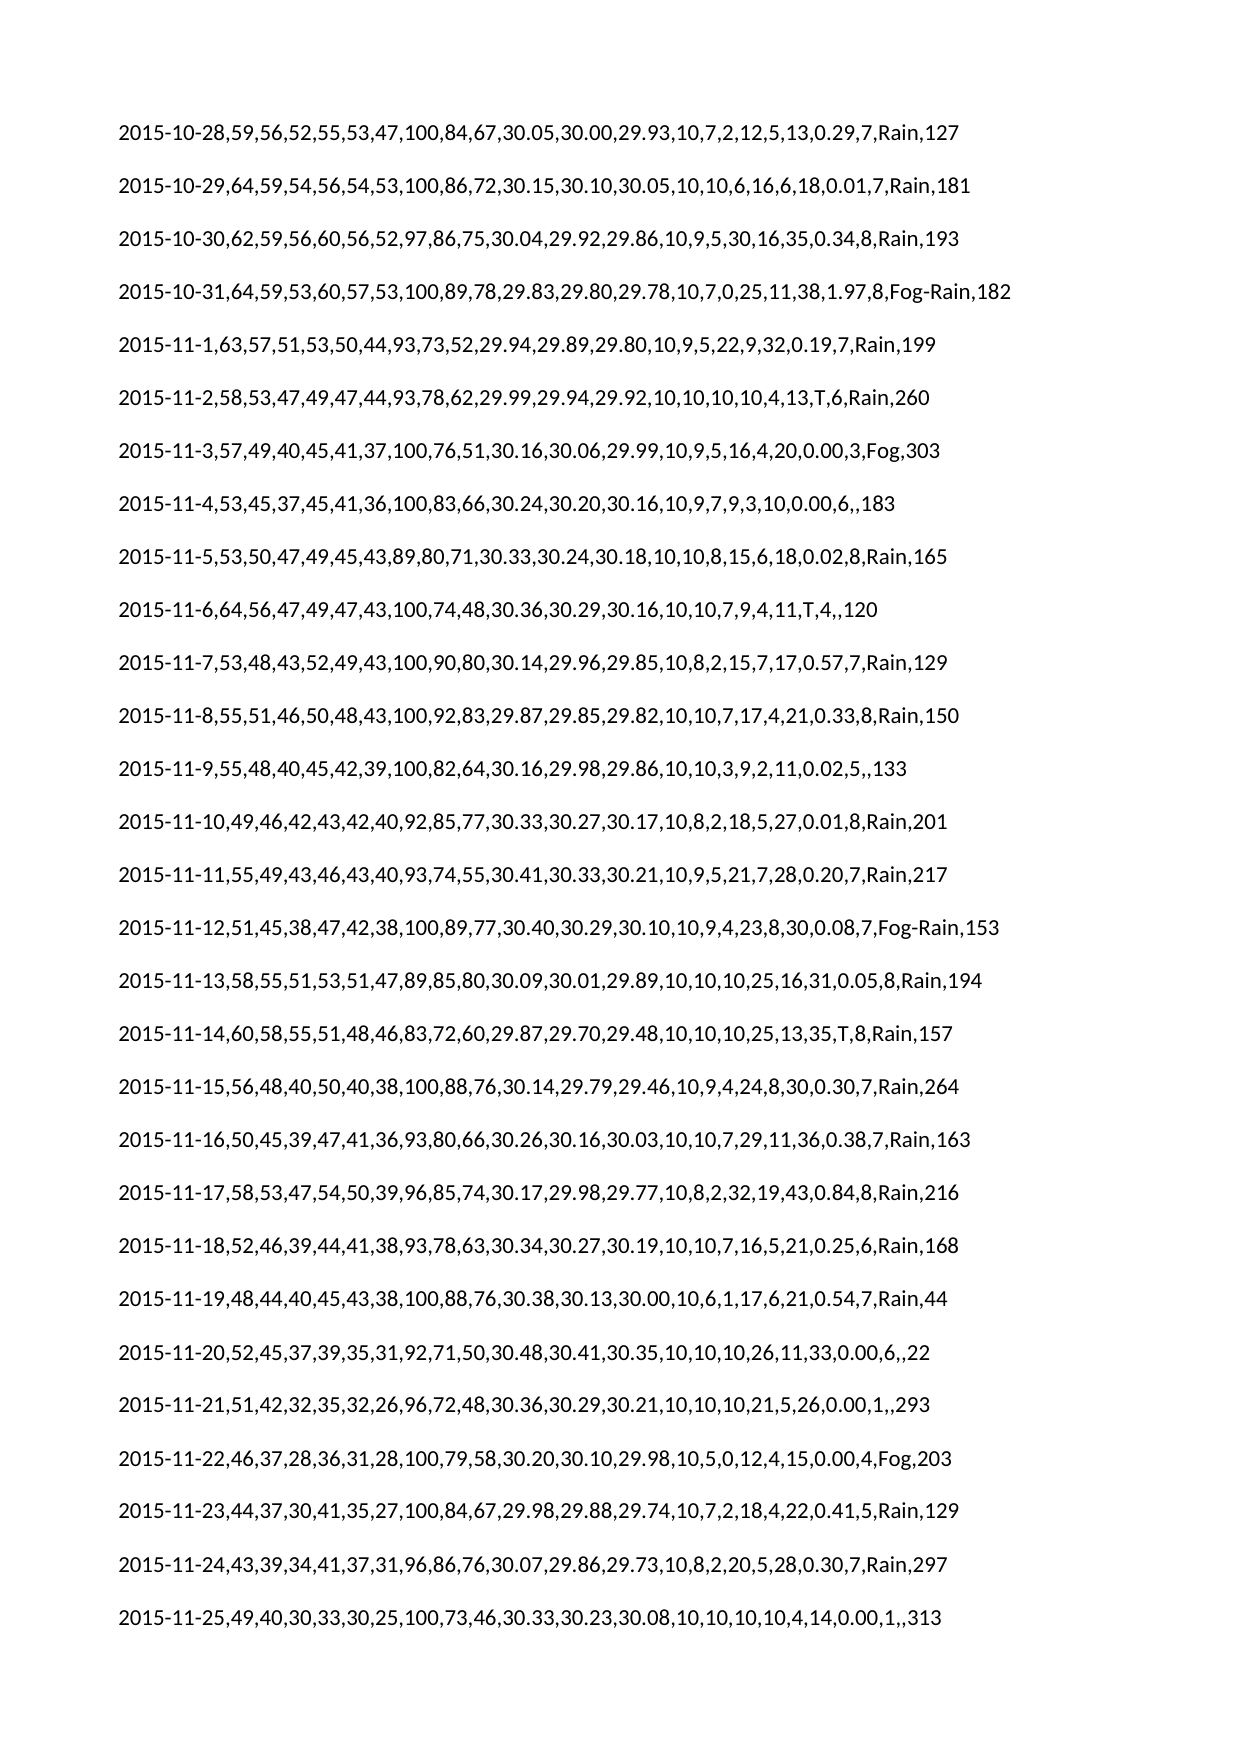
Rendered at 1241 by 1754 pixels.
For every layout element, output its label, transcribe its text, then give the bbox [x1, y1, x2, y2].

text 2015-11-7,53,48,43,52,49,43,100,90,80,30.14,29.96,29.85,10,8,2,15,7,17,0.57,7,Rain,129 [118, 648, 1122, 676]
text 2015-11-20,52,45,37,39,35,31,92,71,50,30.48,30.41,30.35,10,10,10,26,11,33,0.00,6,,22 [118, 1338, 1122, 1366]
text 2015-11-19,48,44,40,45,43,38,100,88,76,30.38,30.13,30.00,10,6,1,17,6,21,0.54,7,Rain,44 [118, 1284, 1122, 1313]
text 2015-10-31,64,59,53,60,57,53,100,89,78,29.83,29.80,29.78,10,7,0,25,11,38,1.97,8,Fog-Rain,182 [118, 277, 1122, 305]
text 2015-11-13,58,55,51,53,51,47,89,85,80,30.09,30.01,29.89,10,10,10,25,16,31,0.05,8,Rain,194 [118, 966, 1122, 994]
text 2015-11-25,49,40,30,33,30,25,100,73,46,30.33,30.23,30.08,10,10,10,10,4,14,0.00,1,,313 [118, 1603, 1122, 1631]
text 2015-11-12,51,45,38,47,42,38,100,89,77,30.40,30.29,30.10,10,9,4,23,8,30,0.08,7,Fog-Rain,153 [118, 913, 1122, 941]
text 2015-10-30,62,59,56,60,56,52,97,86,75,30.04,29.92,29.86,10,9,5,30,16,35,0.34,8,Rain,193 [118, 224, 1122, 252]
text 2015-11-11,55,49,43,46,43,40,93,74,55,30.41,30.33,30.21,10,9,5,21,7,28,0.20,7,Rain,217 [118, 860, 1122, 888]
text 2015-11-17,58,53,47,54,50,39,96,85,74,30.17,29.98,29.77,10,8,2,32,19,43,0.84,8,Rain,216 [118, 1178, 1122, 1207]
text 2015-11-22,46,37,28,36,31,28,100,79,58,30.20,30.10,29.98,10,5,0,12,4,15,0.00,4,Fog,203 [118, 1444, 1122, 1472]
text 2015-11-14,60,58,55,51,48,46,83,72,60,29.87,29.70,29.48,10,10,10,25,13,35,T,8,Rain,157 [118, 1019, 1122, 1047]
text 2015-11-10,49,46,42,43,42,40,92,85,77,30.33,30.27,30.17,10,8,2,18,5,27,0.01,8,Rain,201 [118, 807, 1122, 835]
text 2015-11-1,63,57,51,53,50,44,93,73,52,29.94,29.89,29.80,10,9,5,22,9,32,0.19,7,Rain,199 [118, 330, 1122, 358]
text 2015-11-9,55,48,40,45,42,39,100,82,64,30.16,29.98,29.86,10,10,3,9,2,11,0.02,5,,133 [118, 754, 1122, 782]
text 2015-11-2,58,53,47,49,47,44,93,78,62,29.99,29.94,29.92,10,10,10,10,4,13,T,6,Rain,260 [118, 383, 1122, 411]
text 2015-10-28,59,56,52,55,53,47,100,84,67,30.05,30.00,29.93,10,7,2,12,5,13,0.29,7,Rain,127 [118, 118, 1122, 146]
text 2015-11-18,52,46,39,44,41,38,93,78,63,30.34,30.27,30.19,10,10,7,16,5,21,0.25,6,Rain,168 [118, 1232, 1122, 1259]
text 2015-11-6,64,56,47,49,47,43,100,74,48,30.36,30.29,30.16,10,10,7,9,4,11,T,4,,120 [118, 595, 1122, 623]
text 2015-11-5,53,50,47,49,45,43,89,80,71,30.33,30.24,30.18,10,10,8,15,6,18,0.02,8,Rain,165 [118, 542, 1122, 570]
text 2015-11-16,50,45,39,47,41,36,93,80,66,30.26,30.16,30.03,10,10,7,29,11,36,0.38,7,Rain,163 [118, 1126, 1122, 1153]
text 2015-11-4,53,45,37,45,41,36,100,83,66,30.24,30.20,30.16,10,9,7,9,3,10,0.00,6,,183 [118, 489, 1122, 517]
text 2015-11-3,57,49,40,45,41,37,100,76,51,30.16,30.06,29.99,10,9,5,16,4,20,0.00,3,Fog,303 [118, 436, 1122, 464]
text 2015-11-15,56,48,40,50,40,38,100,88,76,30.14,29.79,29.46,10,9,4,24,8,30,0.30,7,Rain,264 [118, 1072, 1122, 1101]
text 2015-11-21,51,42,32,35,32,26,96,72,48,30.36,30.29,30.21,10,10,10,21,5,26,0.00,1,,293 [118, 1391, 1122, 1419]
text 2015-11-8,55,51,46,50,48,43,100,92,83,29.87,29.85,29.82,10,10,7,17,4,21,0.33,8,Rain,150 [118, 701, 1122, 729]
text 2015-11-24,43,39,34,41,37,31,96,86,76,30.07,29.86,29.73,10,8,2,20,5,28,0.30,7,Rain,297 [118, 1550, 1122, 1578]
text 2015-11-23,44,37,30,41,35,27,100,84,67,29.98,29.88,29.74,10,7,2,18,4,22,0.41,5,Rain,129 [118, 1497, 1122, 1525]
text 2015-10-29,64,59,54,56,54,53,100,86,72,30.15,30.10,30.05,10,10,6,16,6,18,0.01,7,Rain,181 [118, 171, 1122, 199]
